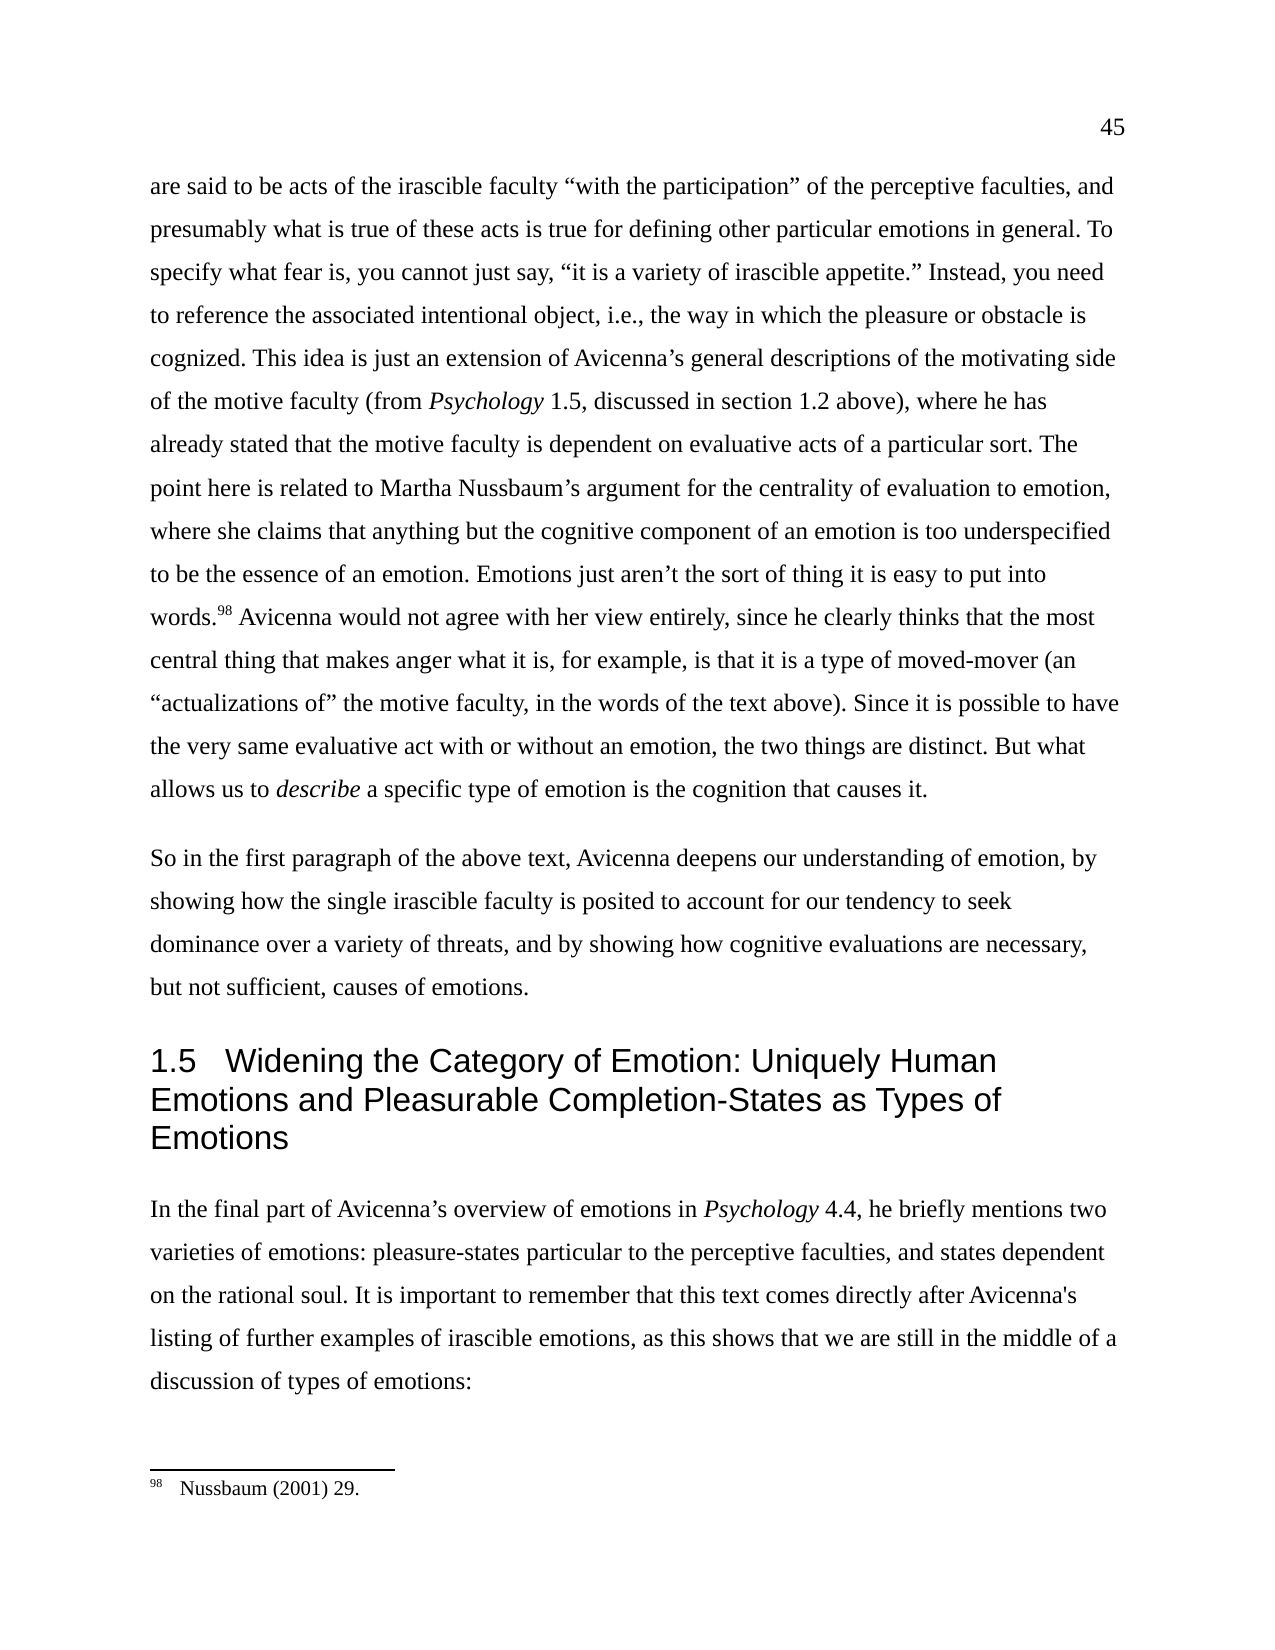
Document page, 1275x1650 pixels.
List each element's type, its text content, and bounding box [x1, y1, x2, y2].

text In the final part of Avicenna’s overview of emotions in Psychology 4.4, he briefly mentions two varieties of emotions: pleasure-states particular to the perceptive faculties, and states dependent on the rational soul. It is important to remember that this text comes directly after Avicenna's listing of further examples of irascible emotions, as this shows that we are still in the middle of a discussion of types of emotions: [150, 1194, 1125, 1395]
text Nussbaum (2001) 29. [150, 1476, 1125, 1500]
text are said to be acts of the irascible faculty “with the participation” of the perceptive faculties, and presumably what is true of these acts is true for defining other particular emotions in general. To specify what fear is, you cannot just say, “it is a variety of irascible appetite.” Instead, you need to reference the associated intentional object, i.e., the way in which the pleasure or obstacle is cognized. This idea is just an extension of Avicenna’s general descriptions of the motivating side of the motive faculty (from Psychology 1.5, discussed in section 1.2 above), where he has already stated that the motive faculty is dependent on evaluative acts of a particular sort. The point here is related to Martha Nussbaum’s argument for the centrality of evaluation to emotion, where she claims that anything but the cognitive component of an emotion is too underspecified to be the essence of an emotion. Emotions just aren’t the sort of thing it is easy to put into words. Avicenna would not agree with her view entirely, since he clearly thinks that the most central thing that makes anger what it is, for example, is that it is a type of moved-mover (an “actualizations of” the motive faculty, in the words of the text above). Since it is possible to have the very same evaluative act with or without an emotion, the two things are distinct. But what allows us to describe a specific type of emotion is the cognition that causes it. [150, 171, 1125, 803]
subtitle 1.5 Widening the Category of Emotion: Uniquely Human Emotions and Pleasurable Completion-States as Types of Emotions [150, 1041, 1125, 1156]
text So in the first paragraph of the above text, Avicenna deepens our understanding of emotion, by showing how the single irascible faculty is posited to account for our tendency to seek dominance over a variety of threats, and by showing how cognitive evaluations are necessary, but not sufficient, causes of emotions. [150, 843, 1125, 1001]
